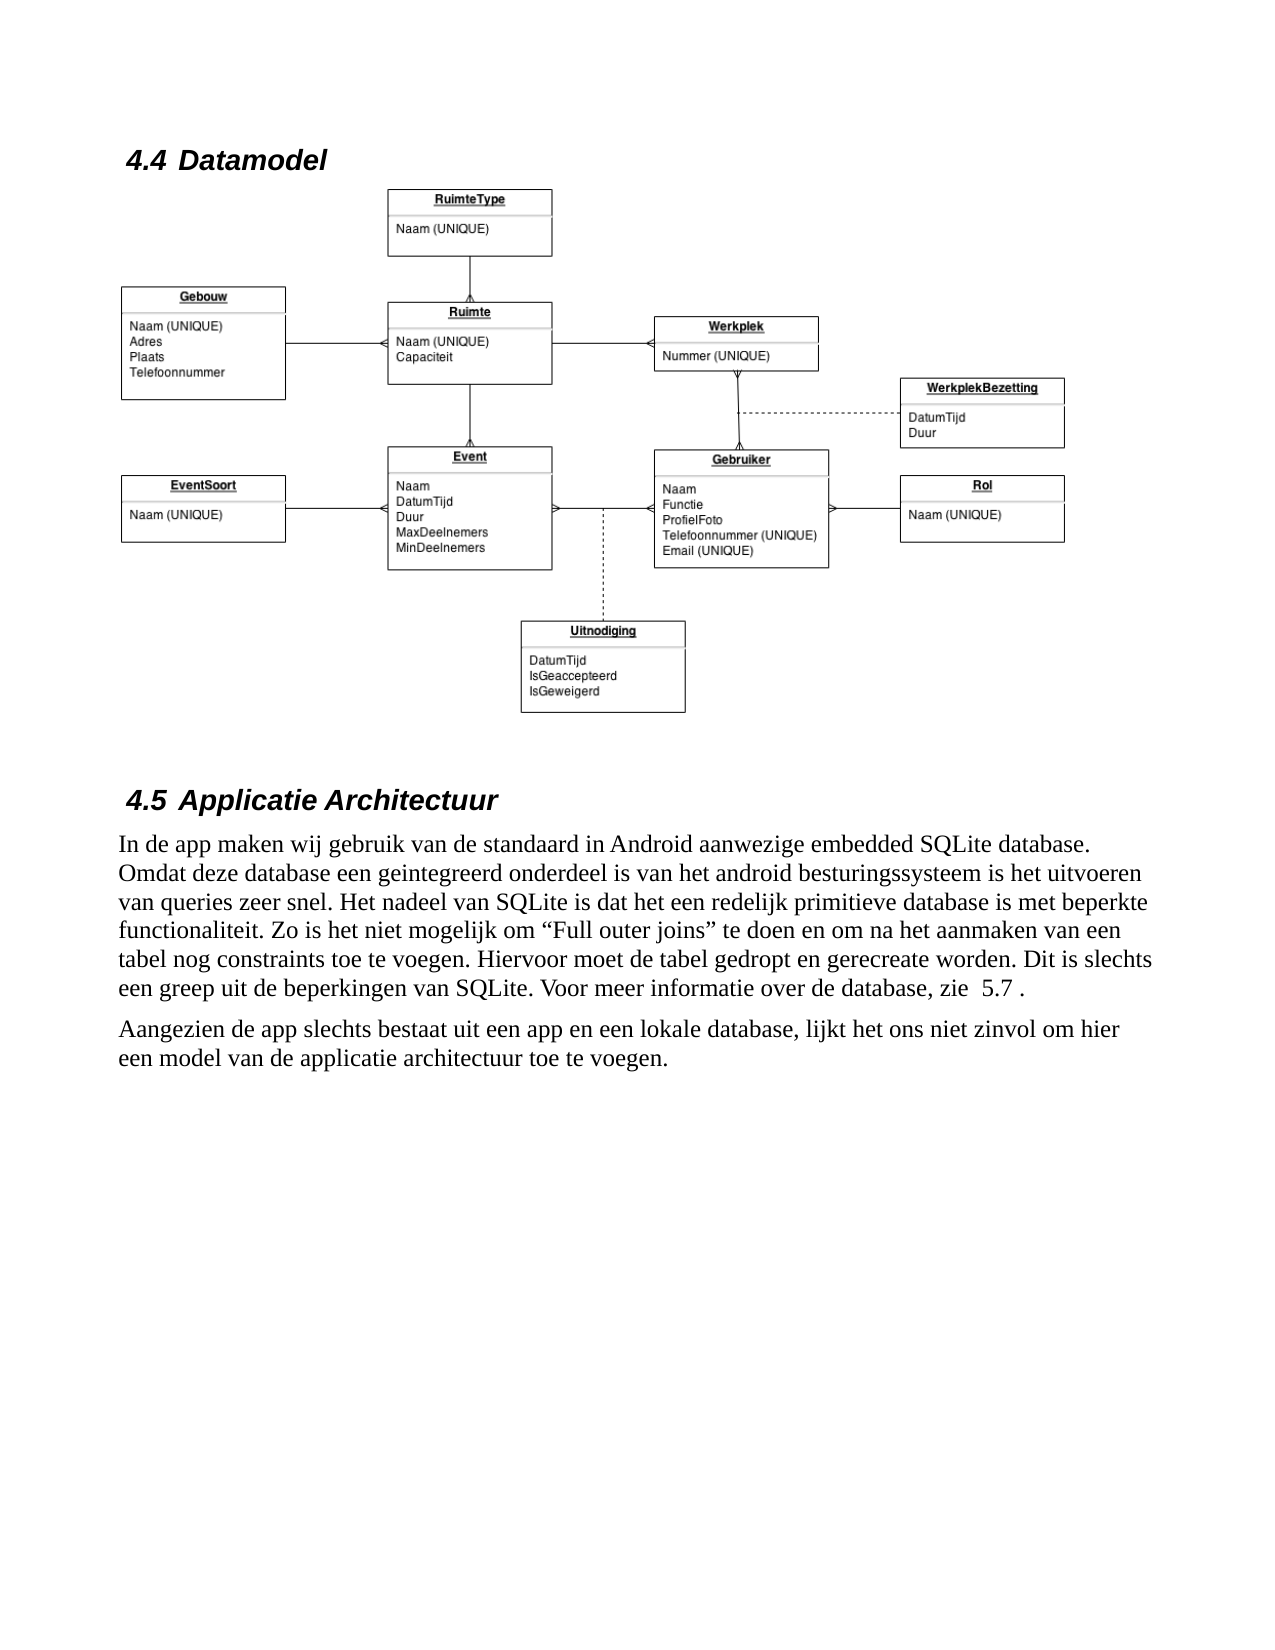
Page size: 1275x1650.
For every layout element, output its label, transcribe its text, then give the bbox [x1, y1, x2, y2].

subtitle Datamodel [118, 143, 1157, 177]
subtitle Applicatie Architectuur [118, 783, 1157, 817]
text Aangezien de app slechts bestaat uit een app en een lokale database, lijkt het ons niet zinvol om hier een model van de applicatie architectuur toe te voegen. [118, 1014, 1157, 1072]
text In de app maken wij gebruik van de standaard in Android aanwezige embedded SQLite database. Omdat deze database een geintegreerd onderdeel is van het android besturingssysteem is het uitvoeren van queries zeer snel. Het nadeel van SQLite is dat het een redelijk primitieve database is met beperkte functionaliteit. Zo is het niet mogelijk om “Full outer joins” te doen en om na het aanmaken van een tabel nog constraints toe te voegen. Hiervoor moet de tabel gedropt en gerecreate worden. Dit is slechts een greep uit de beperkingen van SQLite. Voor meer informatie over de database, zie 5.7 . [118, 829, 1157, 1002]
picture [120, 188, 1066, 717]
